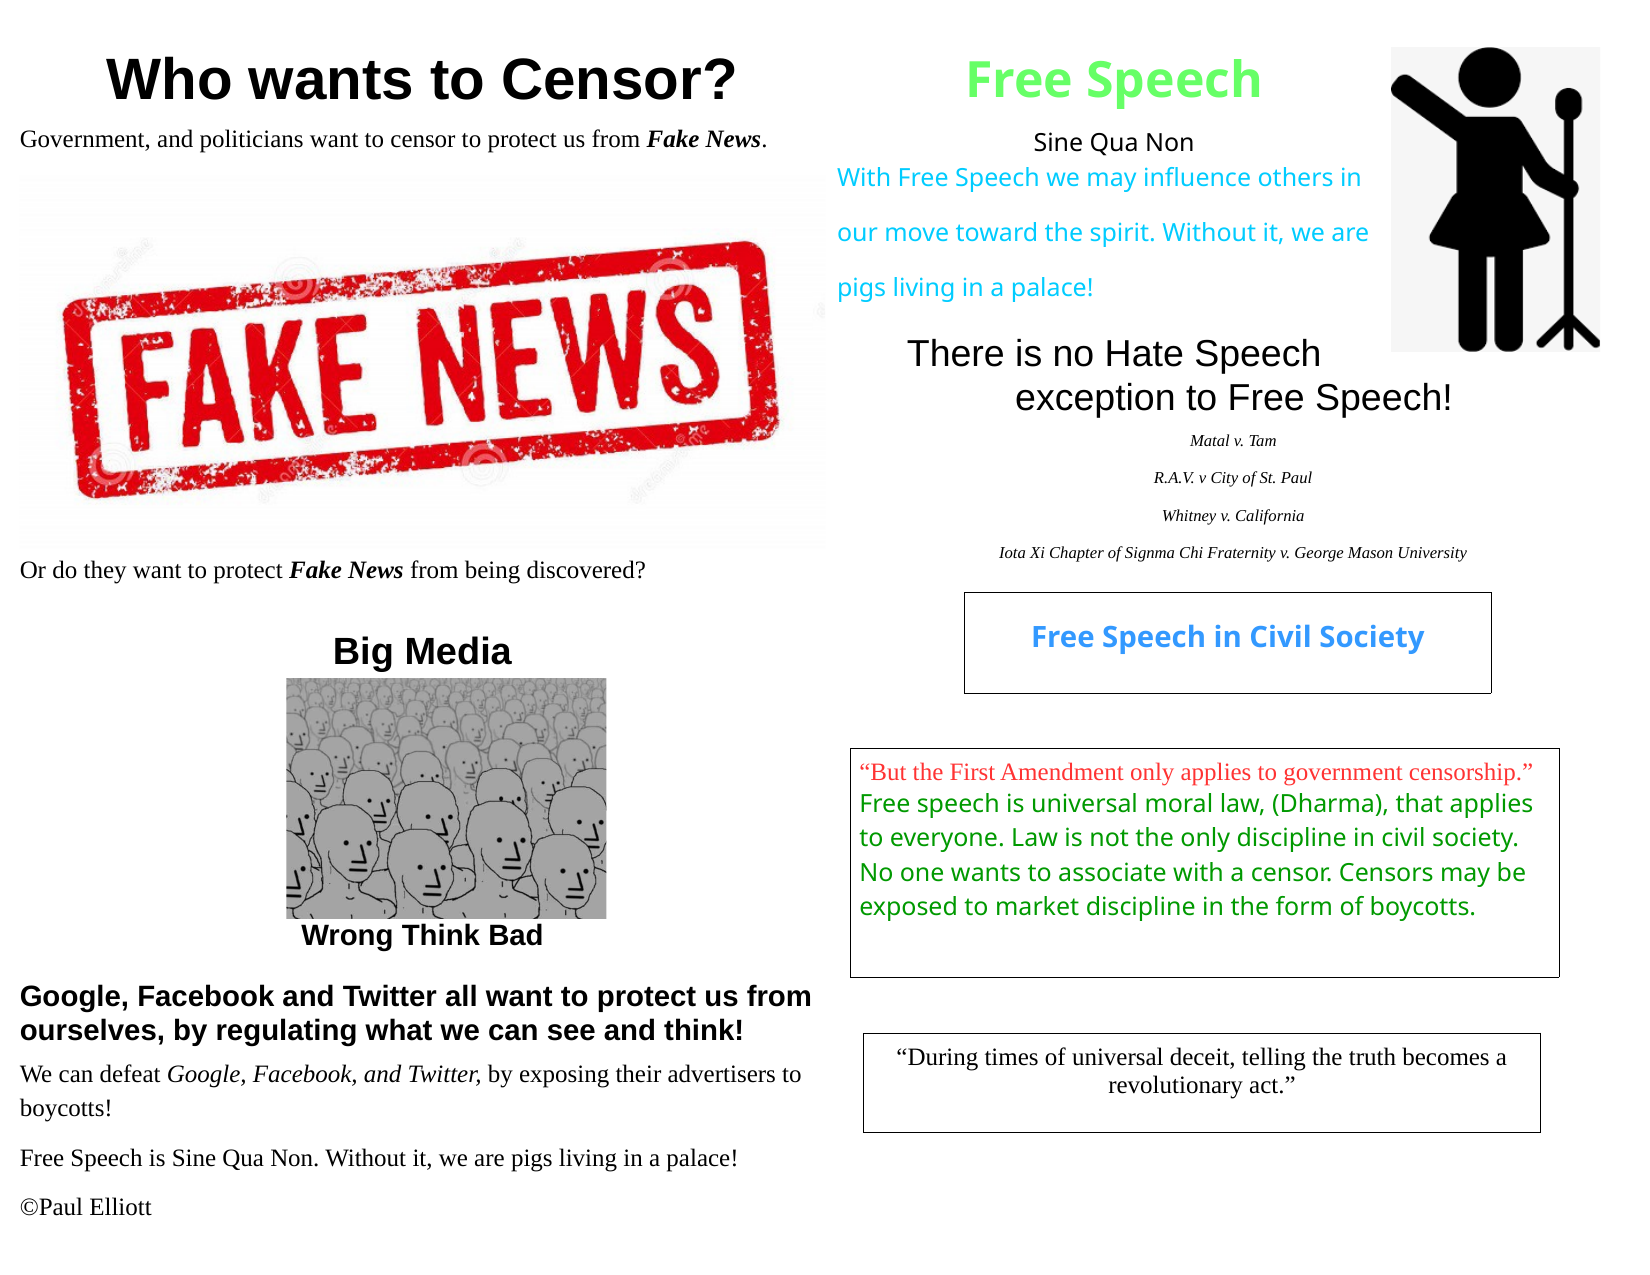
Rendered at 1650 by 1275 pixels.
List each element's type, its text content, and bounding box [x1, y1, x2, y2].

title Free Speech [825, 44, 1631, 113]
text [1601, 125, 1631, 159]
text our move toward the spirit. Without it, we are [826, 214, 1391, 249]
subtitle Wrong Think Bad [19, 700, 825, 952]
text Free speech is universal moral law, (Dharma), that applies to everyone. Law is not the only discipline in civil society. No one wants to associate with a censor. Censors may be exposed to market discipline in the form of boycotts. [859, 786, 1550, 922]
subtitle Big Media [19, 629, 825, 673]
title Who wants to Censor? [19, 44, 825, 112]
text Matal v. Tam [826, 430, 1631, 449]
text “But the First Amendment only applies to government censorship.” [859, 757, 1550, 786]
text Whitney v. California [826, 505, 1631, 524]
text “During times of universal deceit, telling the truth becomes a revolutionary act.” [872, 1042, 1532, 1099]
subtitle There is no Hate Speech exception to Free Speech! [826, 332, 1631, 418]
picture [1391, 47, 1601, 352]
text Sine Qua Non [825, 125, 1391, 159]
subtitle Google, Facebook and Twitter all want to protect us from ourselves, by regulating what we can see and think! [19, 979, 825, 1047]
text We can defeat Google, Facebook, and Twitter, by exposing their advertisers to boycotts! [19, 1059, 825, 1122]
text [1601, 214, 1631, 249]
text Iota Xi Chapter of Signma Chi Fraternity v. George Mason University [825, 543, 1631, 562]
picture [19, 173, 826, 550]
text Government, and politicians want to censor to protect us from Fake News. [19, 124, 825, 153]
text [1601, 270, 1631, 304]
subtitle Free Speech in Civil Society [973, 616, 1482, 656]
text [1601, 159, 1631, 193]
text With Free Speech we may influence others in [825, 159, 1391, 193]
text R.A.V. v City of St. Paul [826, 468, 1631, 487]
text pigs living in a palace! [826, 270, 1391, 304]
text ©Paul Elliott [19, 1192, 825, 1220]
picture [286, 678, 607, 919]
text Or do they want to protect Fake News from being discovered? [19, 550, 825, 584]
text Free Speech is Sine Qua Non. Without it, we are pigs living in a palace! [19, 1143, 825, 1171]
